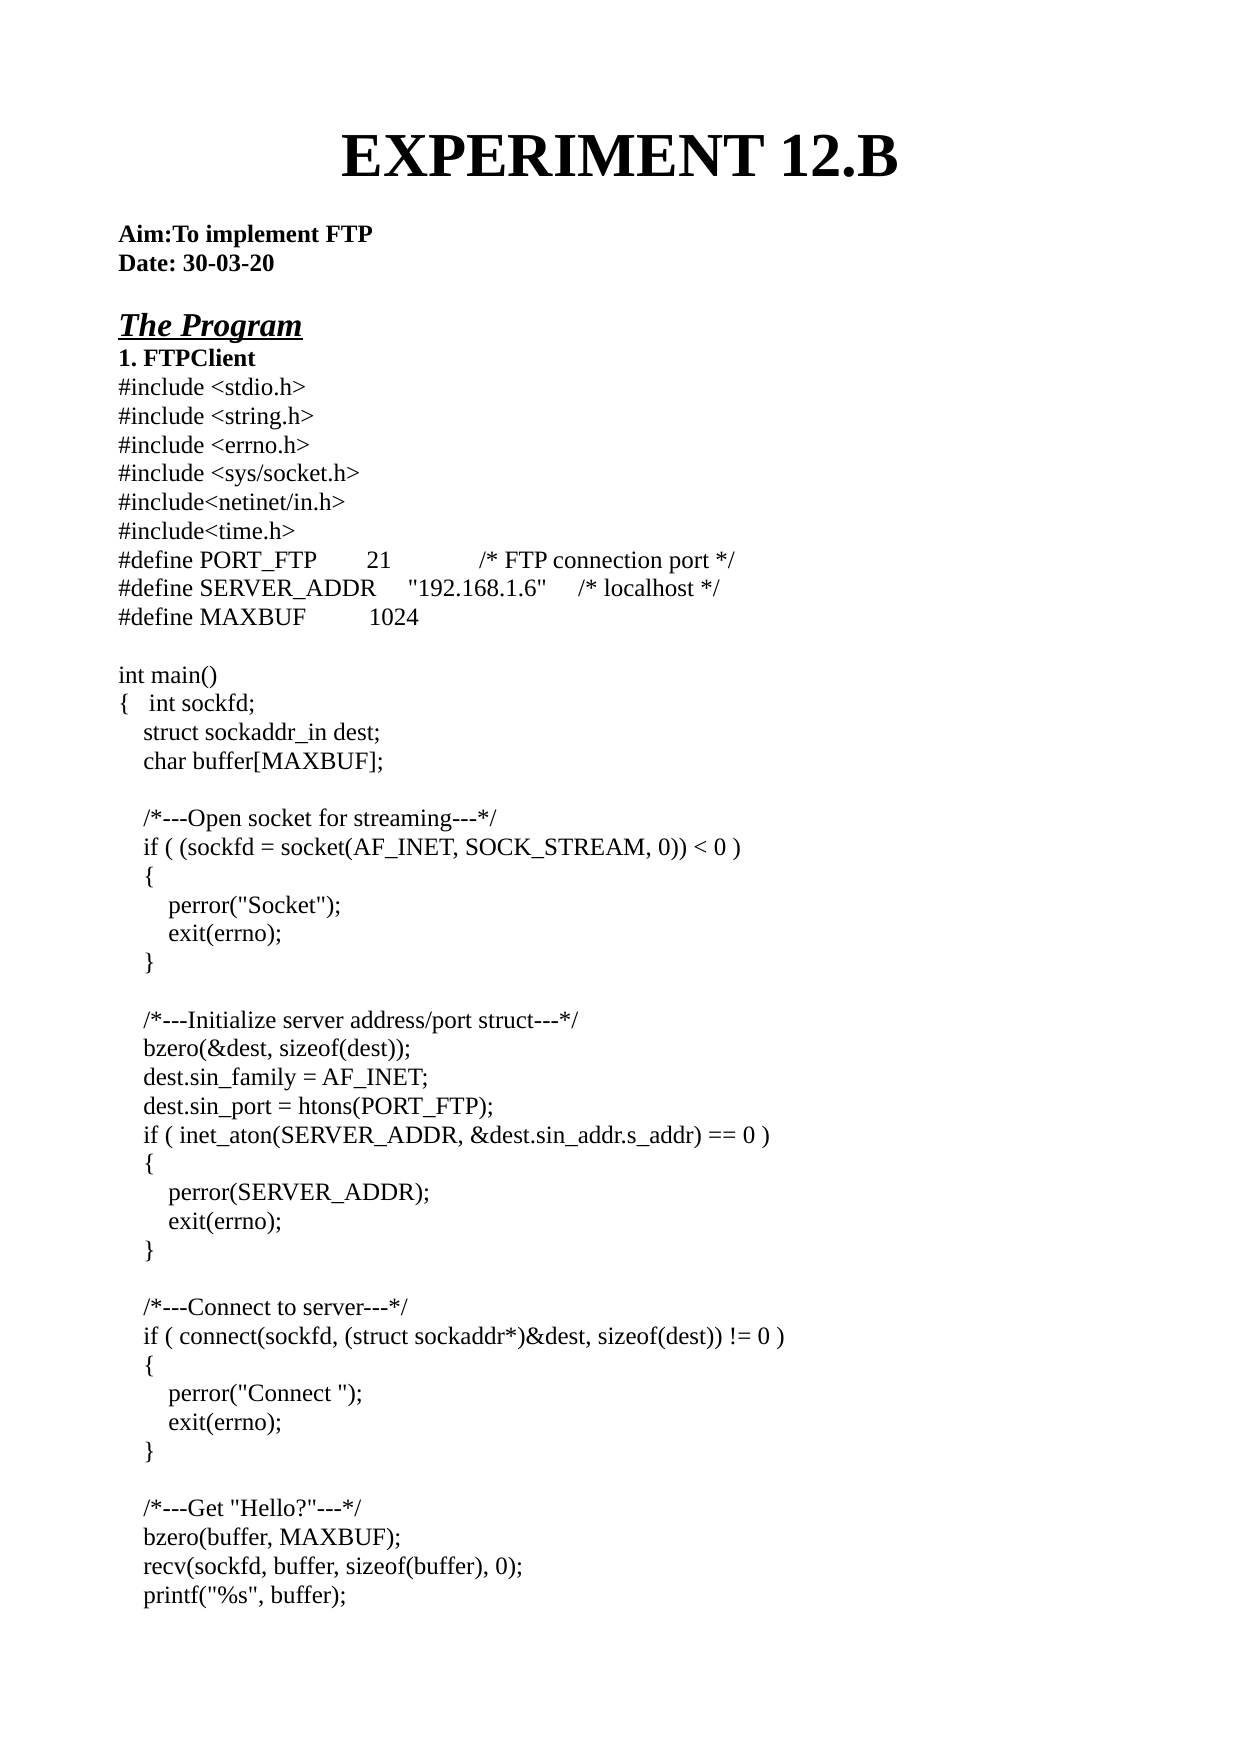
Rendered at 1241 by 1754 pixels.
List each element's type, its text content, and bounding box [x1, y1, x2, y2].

text The Program [118, 305, 1122, 343]
text exit(errno); [118, 1407, 1122, 1436]
text if ( inet_aton(SERVER_ADDR, &dest.sin_addr.s_addr) == 0 ) [118, 1120, 1122, 1148]
text { int sockfd; [118, 688, 1122, 717]
text #include <string.h> [118, 401, 1122, 430]
text printf("%s", buffer); [118, 1580, 1122, 1608]
text 1. FTPClient [118, 343, 1122, 372]
text perror(SERVER_ADDR); [118, 1177, 1122, 1206]
text if ( (sockfd = socket(AF_INET, SOCK_STREAM, 0)) < 0 ) [118, 832, 1122, 861]
text int main() [118, 660, 1122, 688]
text #define PORT_FTP 21 /* FTP connection port */ [118, 545, 1122, 573]
text EXPERIMENT 12.B [118, 118, 1122, 190]
text #define MAXBUF 1024 [118, 602, 1122, 631]
text dest.sin_port = htons(PORT_FTP); [118, 1091, 1122, 1120]
text exit(errno); [118, 1206, 1122, 1235]
text { [118, 1148, 1122, 1177]
text #include <sys/socket.h> [118, 458, 1122, 487]
text bzero(&dest, sizeof(dest)); [118, 1033, 1122, 1062]
text bzero(buffer, MAXBUF); [118, 1522, 1122, 1551]
text } [118, 1235, 1122, 1263]
text #include<netinet/in.h> [118, 487, 1122, 516]
text exit(errno); [118, 918, 1122, 947]
text perror("Connect "); [118, 1378, 1122, 1407]
text if ( connect(sockfd, (struct sockaddr*)&dest, sizeof(dest)) != 0 ) [118, 1321, 1122, 1350]
text } [118, 947, 1122, 976]
text char buffer[MAXBUF]; [118, 746, 1122, 775]
text #include <stdio.h> [118, 372, 1122, 401]
text #include<time.h> [118, 516, 1122, 545]
text /*---Connect to server---*/ [118, 1292, 1122, 1321]
text #include <errno.h> [118, 430, 1122, 458]
text Date: 30-03-20 [118, 248, 1122, 276]
text dest.sin_family = AF_INET; [118, 1062, 1122, 1091]
text struct sockaddr_in dest; [118, 717, 1122, 746]
text perror("Socket"); [118, 890, 1122, 918]
text Aim:To implement FTP [118, 219, 1122, 248]
text /*---Get "Hello?"---*/ [118, 1493, 1122, 1522]
text #define SERVER_ADDR "192.168.1.6" /* localhost */ [118, 573, 1122, 602]
text /*---Initialize server address/port struct---*/ [118, 1005, 1122, 1033]
text recv(sockfd, buffer, sizeof(buffer), 0); [118, 1551, 1122, 1580]
text { [118, 861, 1122, 890]
text /*---Open socket for streaming---*/ [118, 803, 1122, 832]
text } [118, 1436, 1122, 1465]
text { [118, 1350, 1122, 1378]
